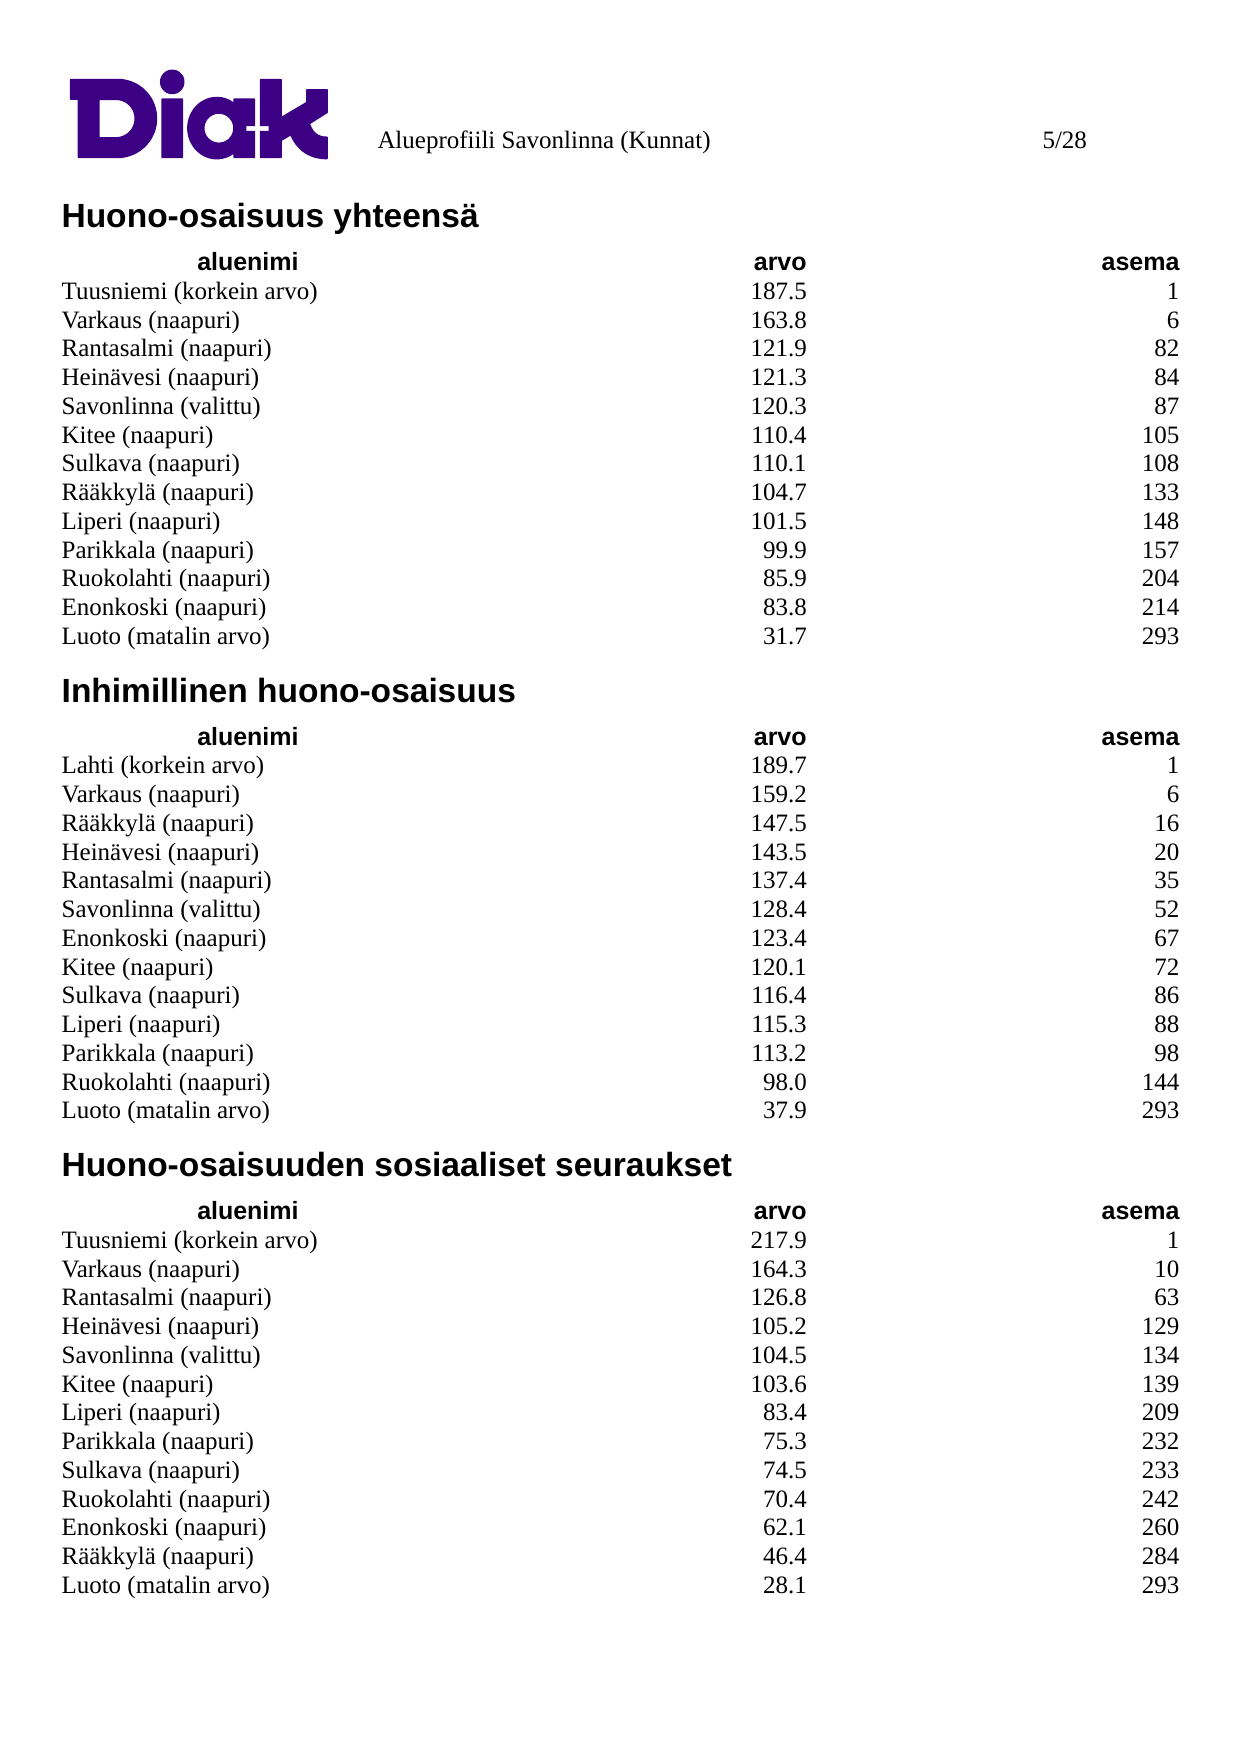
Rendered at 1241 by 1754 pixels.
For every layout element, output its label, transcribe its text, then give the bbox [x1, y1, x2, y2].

table_header aluenimi [61, 722, 434, 751]
table_cell 113.2 [434, 1038, 806, 1067]
table_cell 20 [806, 837, 1179, 866]
table_cell 31.7 [434, 621, 806, 650]
table_cell 86 [806, 981, 1179, 1009]
table_cell Luoto (matalin arvo) [61, 1570, 434, 1599]
table_header aluenimi [61, 1196, 434, 1225]
table_cell Liperi (naapuri) [61, 1398, 434, 1426]
table_cell Rääkkylä (naapuri) [61, 1541, 434, 1570]
table_cell 115.3 [434, 1009, 806, 1038]
table_cell 98 [806, 1038, 1179, 1067]
table_cell 104.7 [434, 477, 806, 506]
table_cell Heinävesi (naapuri) [61, 837, 434, 866]
table_cell 120.3 [434, 391, 806, 420]
table_cell Varkaus (naapuri) [61, 305, 434, 333]
table_cell 84 [806, 362, 1179, 391]
table_cell 52 [806, 894, 1179, 923]
table_cell Varkaus (naapuri) [61, 1254, 434, 1282]
table_cell Heinävesi (naapuri) [61, 362, 434, 391]
table_cell 209 [806, 1398, 1179, 1426]
table_cell Parikkala (naapuri) [61, 535, 434, 563]
table_cell Sulkava (naapuri) [61, 981, 434, 1009]
table_cell Luoto (matalin arvo) [61, 621, 434, 650]
table_header asema [806, 1196, 1179, 1225]
table_cell Rantasalmi (naapuri) [61, 334, 434, 362]
table_cell 1 [806, 276, 1179, 305]
table_cell 157 [806, 535, 1179, 563]
table_cell Ruokolahti (naapuri) [61, 1067, 434, 1096]
table_cell 189.7 [434, 751, 806, 779]
table_cell 6 [806, 305, 1179, 333]
table_cell 67 [806, 923, 1179, 952]
table_cell Sulkava (naapuri) [61, 1455, 434, 1484]
table_cell 293 [806, 1096, 1179, 1124]
table_cell Tuusniemi (korkein arvo) [61, 276, 434, 305]
table_cell 121.3 [434, 362, 806, 391]
table_cell 103.6 [434, 1369, 806, 1397]
table_cell 148 [806, 506, 1179, 535]
table_cell Enonkoski (naapuri) [61, 592, 434, 621]
table_cell Rantasalmi (naapuri) [61, 866, 434, 894]
table_cell 128.4 [434, 894, 806, 923]
table_cell 163.8 [434, 305, 806, 333]
table_cell 62.1 [434, 1513, 806, 1541]
table_cell 105 [806, 420, 1179, 448]
table_cell 87 [806, 391, 1179, 420]
table_cell 74.5 [434, 1455, 806, 1484]
table_cell 6 [806, 779, 1179, 808]
table_cell 1 [806, 751, 1179, 779]
table_header arvo [434, 722, 806, 751]
table_cell 70.4 [434, 1484, 806, 1512]
table_cell 104.5 [434, 1340, 806, 1369]
table_cell Rantasalmi (naapuri) [61, 1283, 434, 1311]
table_cell 284 [806, 1541, 1179, 1570]
table_cell 293 [806, 621, 1179, 650]
table_cell 108 [806, 449, 1179, 477]
table_cell 242 [806, 1484, 1179, 1512]
table_cell Ruokolahti (naapuri) [61, 564, 434, 592]
table_cell 233 [806, 1455, 1179, 1484]
table_cell 110.1 [434, 449, 806, 477]
table_cell 144 [806, 1067, 1179, 1096]
table_cell Rääkkylä (naapuri) [61, 808, 434, 837]
table_cell 137.4 [434, 866, 806, 894]
table_cell 217.9 [434, 1225, 806, 1254]
table_cell 83.4 [434, 1398, 806, 1426]
table_cell 37.9 [434, 1096, 806, 1124]
table_cell Kitee (naapuri) [61, 1369, 434, 1397]
table_cell Varkaus (naapuri) [61, 779, 434, 808]
table_cell 1 [806, 1225, 1179, 1254]
table_cell 82 [806, 334, 1179, 362]
table_cell 105.2 [434, 1311, 806, 1340]
table_cell 88 [806, 1009, 1179, 1038]
table_cell 143.5 [434, 837, 806, 866]
table_cell 110.4 [434, 420, 806, 448]
table_cell 10 [806, 1254, 1179, 1282]
table_cell Kitee (naapuri) [61, 952, 434, 981]
table_cell Rääkkylä (naapuri) [61, 477, 434, 506]
table_header aluenimi [61, 247, 434, 276]
table_cell 75.3 [434, 1426, 806, 1455]
table_cell 116.4 [434, 981, 806, 1009]
table_cell 159.2 [434, 779, 806, 808]
table_cell 63 [806, 1283, 1179, 1311]
table_cell 121.9 [434, 334, 806, 362]
table_cell 16 [806, 808, 1179, 837]
table_cell Enonkoski (naapuri) [61, 1513, 434, 1541]
subtitle Huono-osaisuuden sosiaaliset seuraukset [61, 1145, 1179, 1184]
table_cell 120.1 [434, 952, 806, 981]
subtitle Huono-osaisuus yhteensä [61, 196, 1179, 235]
table_cell Tuusniemi (korkein arvo) [61, 1225, 434, 1254]
table_cell 35 [806, 866, 1179, 894]
table_cell 83.8 [434, 592, 806, 621]
table_cell Savonlinna (valittu) [61, 894, 434, 923]
table_cell 187.5 [434, 276, 806, 305]
table_cell 232 [806, 1426, 1179, 1455]
table_cell 72 [806, 952, 1179, 981]
table_cell 98.0 [434, 1067, 806, 1096]
table_header asema [806, 722, 1179, 751]
table_cell 28.1 [434, 1570, 806, 1599]
table_cell Savonlinna (valittu) [61, 391, 434, 420]
table_cell 123.4 [434, 923, 806, 952]
table_cell 101.5 [434, 506, 806, 535]
table_header arvo [434, 1196, 806, 1225]
table_cell Lahti (korkein arvo) [61, 751, 434, 779]
table_cell Savonlinna (valittu) [61, 1340, 434, 1369]
table_cell 99.9 [434, 535, 806, 563]
table_cell Liperi (naapuri) [61, 1009, 434, 1038]
table_cell 293 [806, 1570, 1179, 1599]
table_cell 134 [806, 1340, 1179, 1369]
table_header asema [806, 247, 1179, 276]
table_cell 164.3 [434, 1254, 806, 1282]
table_cell Enonkoski (naapuri) [61, 923, 434, 952]
table_cell Sulkava (naapuri) [61, 449, 434, 477]
table_cell Liperi (naapuri) [61, 506, 434, 535]
table_cell 85.9 [434, 564, 806, 592]
table_cell 147.5 [434, 808, 806, 837]
table_cell Parikkala (naapuri) [61, 1426, 434, 1455]
subtitle Inhimillinen huono-osaisuus [61, 671, 1179, 709]
table_cell Luoto (matalin arvo) [61, 1096, 434, 1124]
table_header arvo [434, 247, 806, 276]
table_cell Parikkala (naapuri) [61, 1038, 434, 1067]
table_cell Kitee (naapuri) [61, 420, 434, 448]
table_cell 214 [806, 592, 1179, 621]
table_cell 204 [806, 564, 1179, 592]
table_cell Heinävesi (naapuri) [61, 1311, 434, 1340]
table_cell 126.8 [434, 1283, 806, 1311]
table_cell Ruokolahti (naapuri) [61, 1484, 434, 1512]
table_cell 46.4 [434, 1541, 806, 1570]
table_cell 133 [806, 477, 1179, 506]
table_cell 139 [806, 1369, 1179, 1397]
table_cell 129 [806, 1311, 1179, 1340]
table_cell 260 [806, 1513, 1179, 1541]
